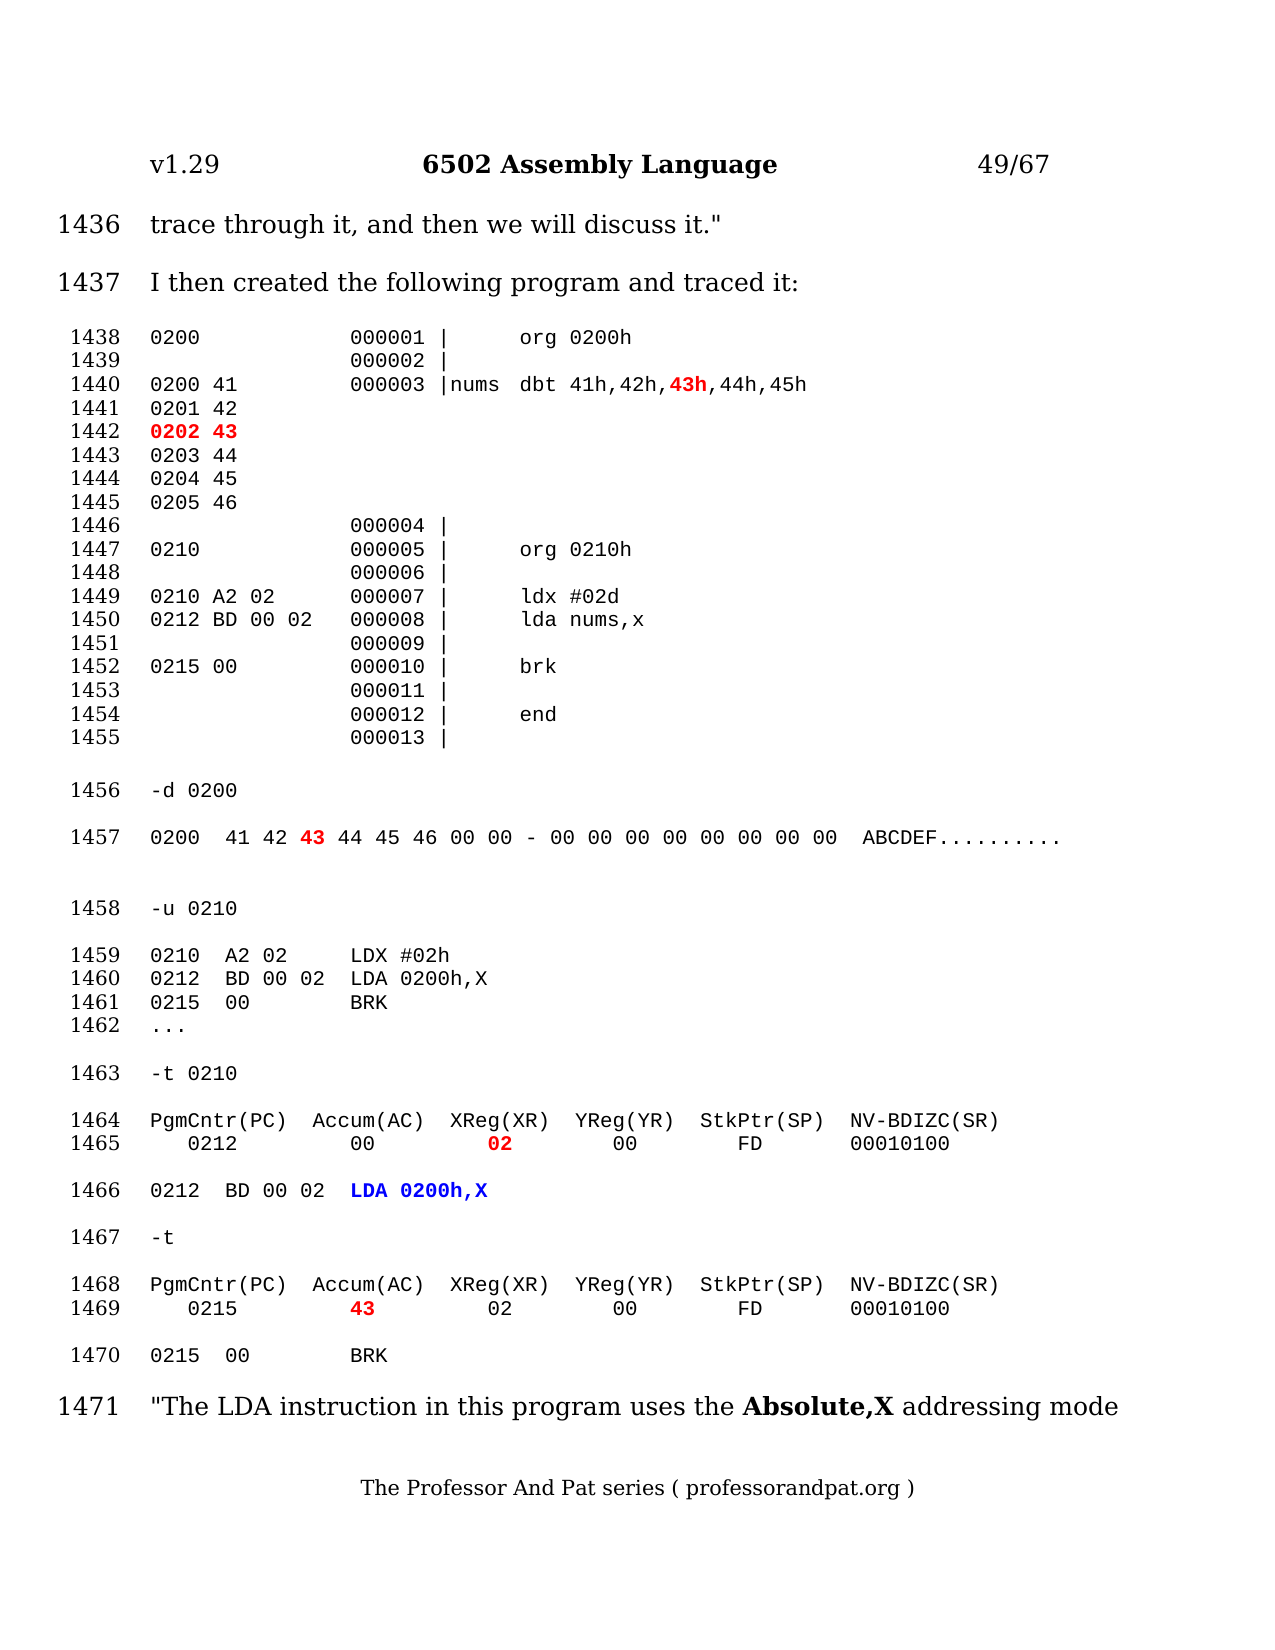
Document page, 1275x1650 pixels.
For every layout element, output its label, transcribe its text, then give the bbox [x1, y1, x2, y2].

text "The LDA instruction in this program uses the Absolute,X addressing mode [150, 1392, 1125, 1422]
text 0200 41 42 43 44 45 46 00 00 - 00 00 00 00 00 00 00 00 ABCDEF.......... [150, 827, 1125, 851]
text I then created the following program and traced it: [150, 268, 1125, 298]
text 0212 00 02 00 FD 00010100 [150, 1133, 1125, 1157]
text 0215 00 000010 | brk [150, 657, 1125, 680]
text PgmCntr(PC) Accum(AC) XReg(XR) YReg(YR) StkPtr(SP) NV-BDIZC(SR) [150, 1274, 1125, 1298]
text 0212 BD 00 02 000008 | lda nums,x [150, 609, 1125, 633]
text 000011 | [150, 680, 1125, 704]
text PgmCntr(PC) Accum(AC) XReg(XR) YReg(YR) StkPtr(SP) NV-BDIZC(SR) [150, 1110, 1125, 1133]
text ... [150, 1016, 1125, 1039]
text 0201 42 [150, 398, 1125, 421]
text trace through it, and then we will discuss it." [150, 210, 1125, 239]
text 000004 | [150, 515, 1125, 539]
text 0215 00 BRK [150, 1345, 1125, 1369]
text 000006 | [150, 562, 1125, 586]
text 0200 41 000003 |nums dbt 41h,42h,43h,44h,45h [150, 374, 1125, 398]
text 0202 43 [150, 421, 1125, 445]
text 0200 000001 | org 0200h [150, 327, 1125, 351]
text 0212 BD 00 02 LDA 0200h,X [150, 968, 1125, 992]
text 0203 44 [150, 445, 1125, 468]
text -d 0200 [150, 780, 1125, 804]
text -t [150, 1227, 1125, 1251]
text -t 0210 [150, 1063, 1125, 1086]
text 0204 45 [150, 468, 1125, 492]
text 000013 | [150, 727, 1125, 751]
text 0210 A2 02 000007 | ldx #02d [150, 586, 1125, 609]
text 000012 | end [150, 704, 1125, 727]
text -u 0210 [150, 898, 1125, 921]
text 0210 000005 | org 0210h [150, 539, 1125, 562]
text 0212 BD 00 02 LDA 0200h,X [150, 1180, 1125, 1204]
text 0215 00 BRK [150, 992, 1125, 1016]
text 0215 43 02 00 FD 00010100 [150, 1298, 1125, 1322]
text 000009 | [150, 633, 1125, 657]
text 0205 46 [150, 492, 1125, 515]
text 000002 | [150, 351, 1125, 374]
text 0210 A2 02 LDX #02h [150, 945, 1125, 968]
